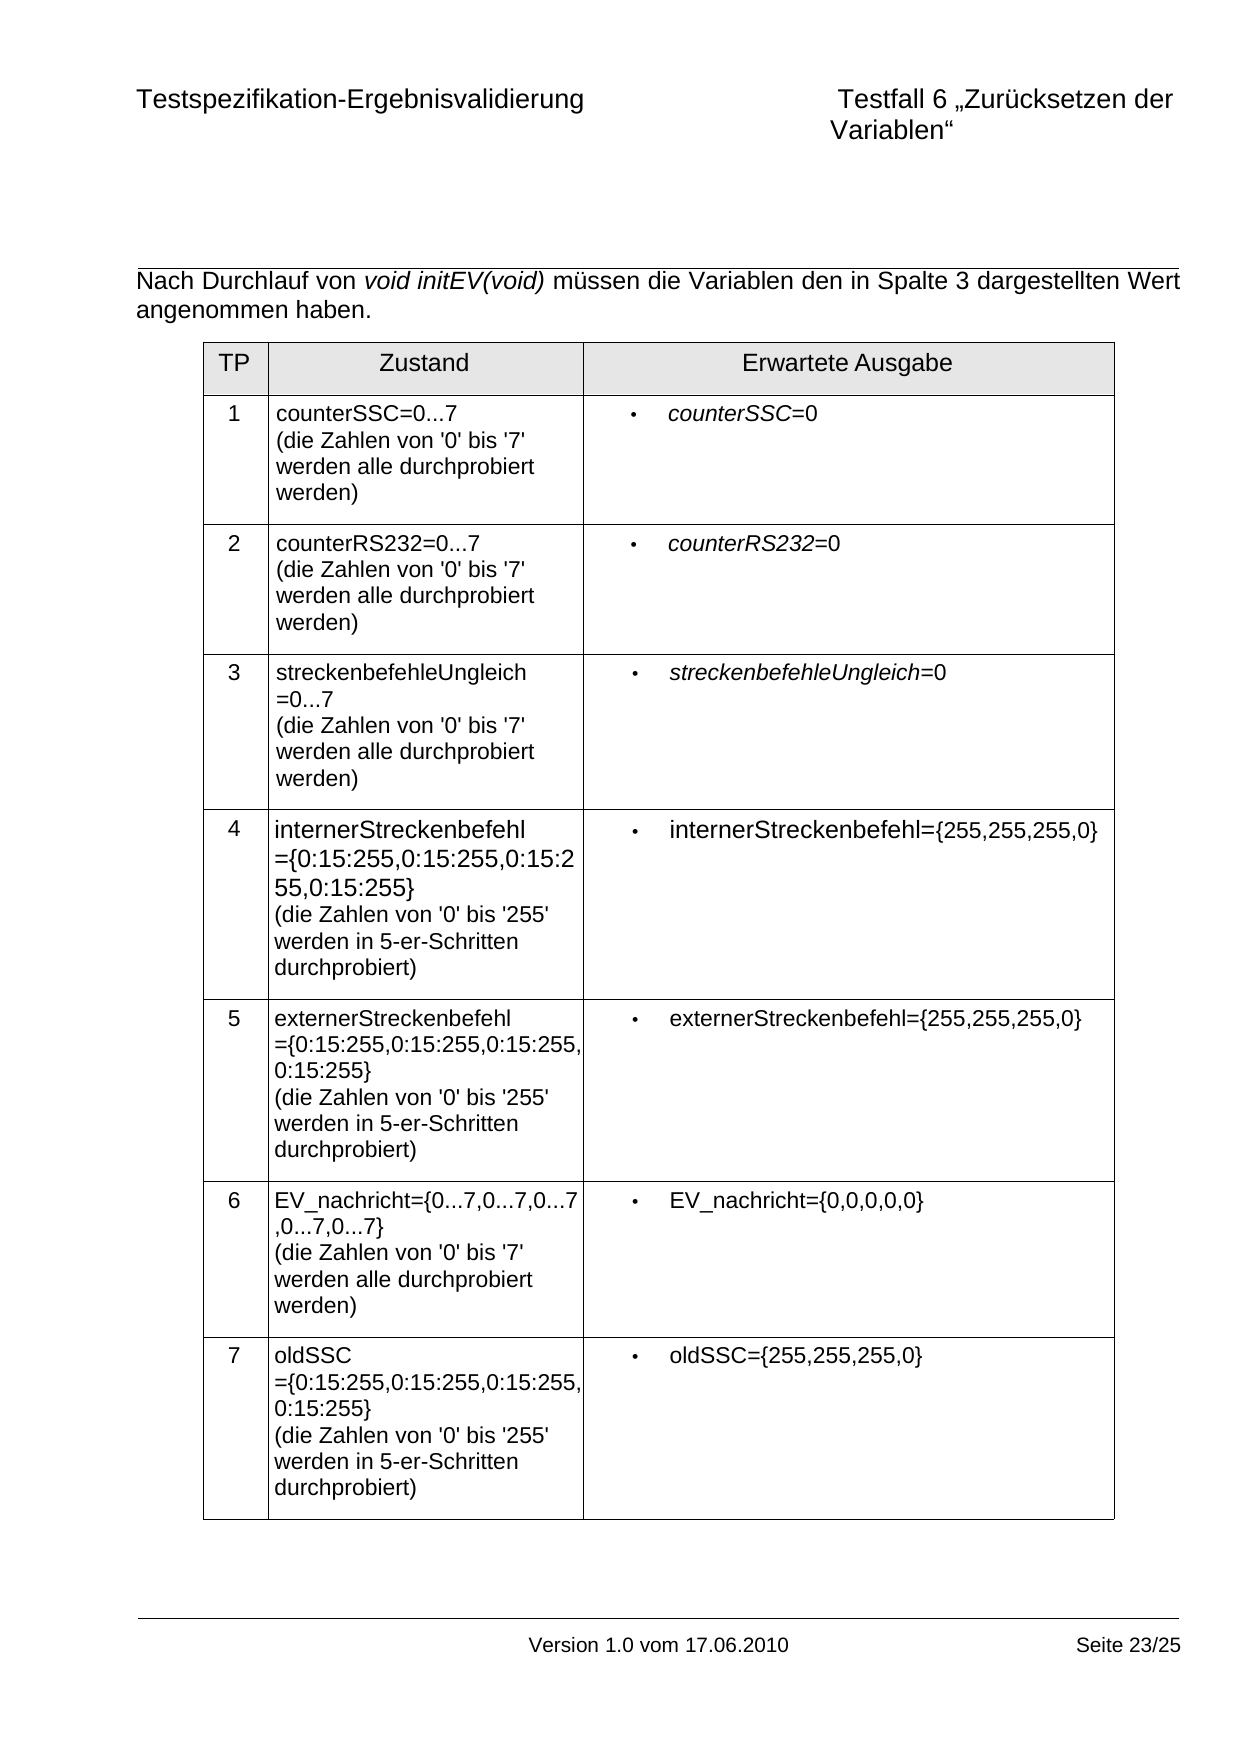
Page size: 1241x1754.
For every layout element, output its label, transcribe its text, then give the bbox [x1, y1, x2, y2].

table_cell externerStreckenbefehl={255,255,255,0} [584, 1000, 1114, 1181]
table_cell 7 [204, 1338, 268, 1519]
table_cell 5 [204, 1000, 268, 1181]
table_cell internerStreckenbefehl={255,255,255,0} [584, 810, 1114, 999]
table_cell EV_nachricht={0,0,0,0,0} [584, 1182, 1114, 1337]
table_cell oldSSC={255,255,255,0} [584, 1338, 1114, 1519]
table_cell 6 [204, 1182, 268, 1337]
table_header TP [204, 343, 268, 394]
table_cell 1 [204, 396, 268, 524]
table_header Zustand [269, 343, 583, 394]
table_header Erwartete Ausgabe [584, 343, 1114, 394]
table_cell externerStreckenbefehl ={0:15:255,0:15:255,0:15:255,0:15:255} (die Zahlen von '0' bis '255' werden in 5-er-Schritten durchprobiert) [269, 1000, 583, 1181]
table_cell EV_nachricht={0...7,0...7,0...7,0...7,0...7} (die Zahlen von '0' bis '7' werden alle durchprobiert werden) [269, 1182, 583, 1337]
text Während des Testdurchlaufs werden die in Tabelle 6 dargestellten Rückgabewerte erwartet. Die in Spalte 2 aufgelisteten Zustände werden vor der Methode void initEV(void) definiert. Nach Durchlauf von void initEV(void) müssen die Variablen den in Spalte 3 dargestellten Wert angenommen haben. [136, 289, 1181, 323]
table_cell 2 [204, 525, 268, 653]
table_cell counterSSC=0...7 (die Zahlen von '0' bis '7' werden alle durchprobiert werden) [269, 396, 583, 524]
table_cell 4 [204, 810, 268, 999]
table_cell counterRS232=0...7 (die Zahlen von '0' bis '7' werden alle durchprobiert werden) [269, 525, 583, 653]
table_cell streckenbefehleUngleich=0 [584, 655, 1114, 809]
table_cell counterRS232=0 [584, 525, 1114, 653]
table_cell 3 [204, 655, 268, 809]
table_cell streckenbefehleUngleich =0...7 (die Zahlen von '0' bis '7' werden alle durchprobiert werden) [269, 655, 583, 809]
table_cell oldSSC ={0:15:255,0:15:255,0:15:255,0:15:255} (die Zahlen von '0' bis '255' werden in 5-er-Schritten durchprobiert) [269, 1338, 583, 1519]
table_cell internerStreckenbefehl ={0:15:255,0:15:255,0:15:255,0:15:255} (die Zahlen von '0' bis '255' werden in 5-er-Schritten durchprobiert) [269, 810, 583, 999]
table_cell counterSSC=0 [584, 396, 1114, 524]
